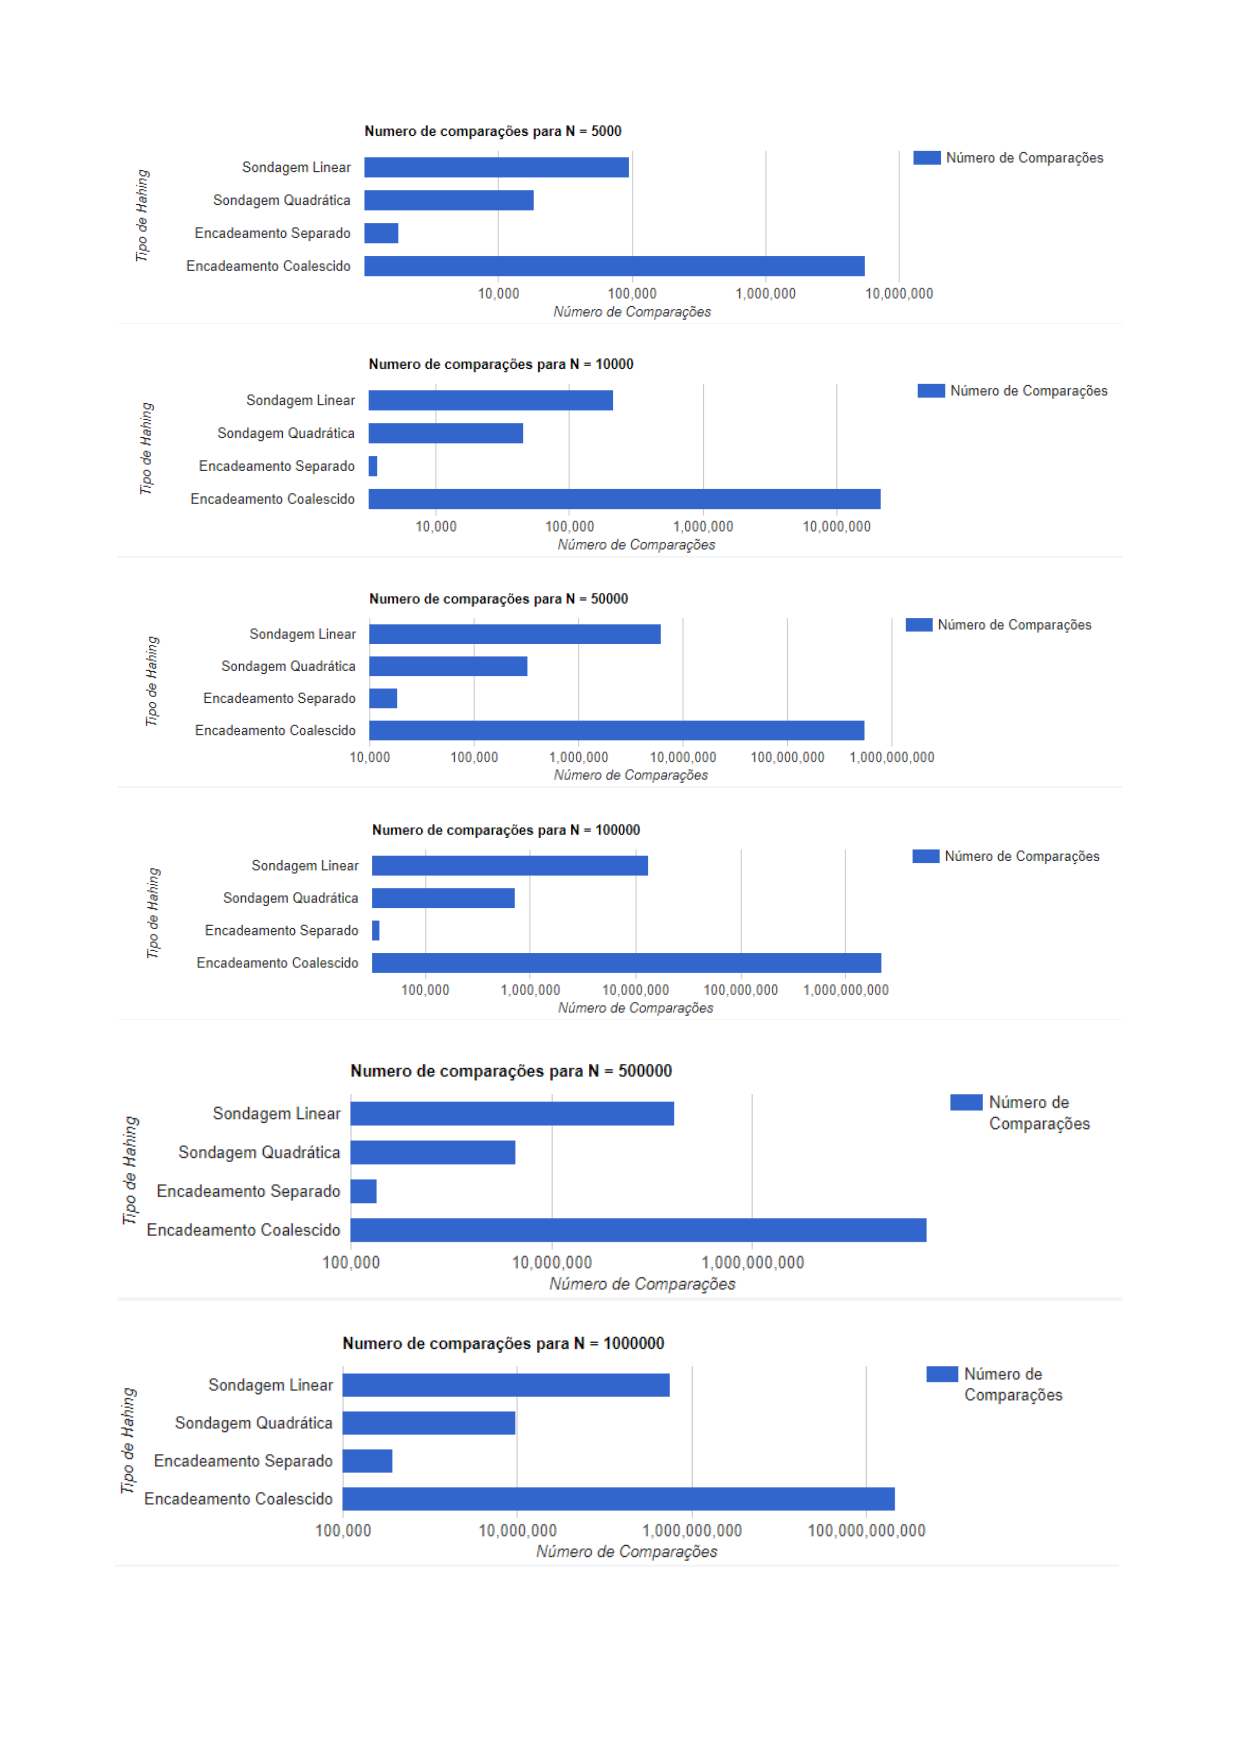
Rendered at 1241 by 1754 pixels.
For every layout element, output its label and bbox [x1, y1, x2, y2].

picture [115, 1321, 1119, 1567]
picture [118, 816, 1123, 1020]
picture [118, 351, 1123, 558]
picture [118, 1048, 1123, 1301]
picture [118, 586, 1123, 788]
picture [118, 118, 1123, 324]
